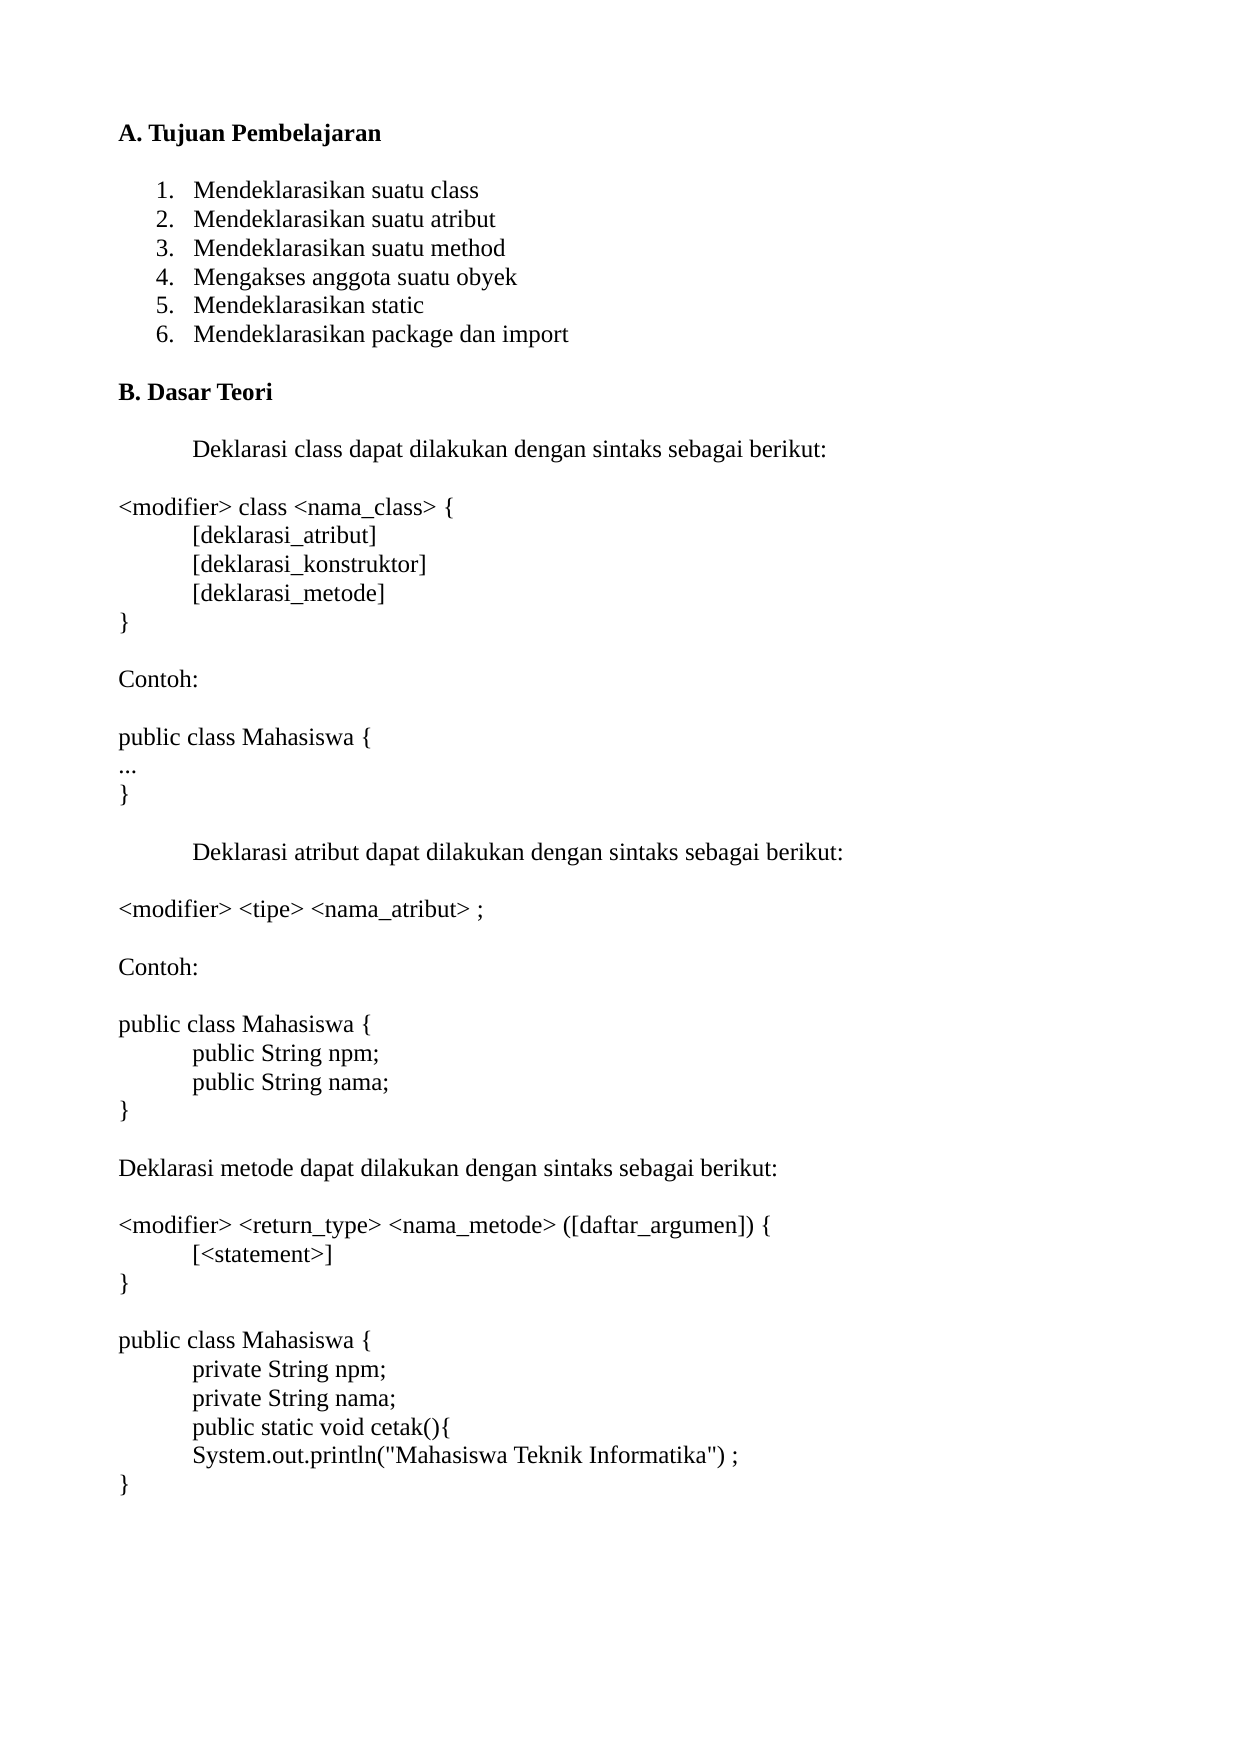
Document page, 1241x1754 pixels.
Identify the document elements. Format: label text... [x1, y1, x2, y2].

text A. Tujuan Pembelajaran [118, 118, 1122, 147]
text Deklarasi class dapat dilakukan dengan sintaks sebagai berikut: [118, 434, 1122, 463]
list Mendeklarasikan suatu atribut [156, 204, 1122, 233]
text public String npm; [118, 1038, 1122, 1067]
text } [118, 1096, 1122, 1124]
text } [118, 607, 1122, 636]
text public String nama; [118, 1067, 1122, 1096]
text public static void cetak(){ [118, 1412, 1122, 1441]
list Mendeklarasikan package dan import [156, 319, 1122, 348]
list Mendeklarasikan static [156, 291, 1122, 319]
text <modifier> class <nama_class> { [118, 492, 1122, 521]
list Mendeklarasikan suatu method [156, 233, 1122, 262]
text <modifier> <tipe> <nama_atribut> ; [118, 894, 1122, 923]
text B. Dasar Teori [118, 377, 1122, 406]
text public class Mahasiswa { [118, 722, 1122, 751]
text <modifier> <return_type> <nama_metode> ([daftar_argumen]) { [118, 1211, 1122, 1239]
list Mendeklarasikan suatu class [156, 176, 1122, 204]
text public class Mahasiswa { [118, 1326, 1122, 1354]
text Contoh: [118, 952, 1122, 981]
list Mengakses anggota suatu obyek [156, 262, 1122, 291]
text } [118, 1469, 1122, 1498]
text private String nama; [118, 1383, 1122, 1412]
text } [118, 1268, 1122, 1297]
text public class Mahasiswa { [118, 1009, 1122, 1038]
text [deklarasi_konstruktor] [118, 549, 1122, 578]
text Contoh: [118, 664, 1122, 693]
text } [118, 779, 1122, 808]
text [deklarasi_metode] [118, 578, 1122, 607]
text [deklarasi_atribut] [118, 521, 1122, 549]
text Deklarasi metode dapat dilakukan dengan sintaks sebagai berikut: [118, 1153, 1122, 1182]
text private String npm; [118, 1354, 1122, 1383]
text [<statement>] [118, 1239, 1122, 1268]
text ... [118, 751, 1122, 779]
text Deklarasi atribut dapat dilakukan dengan sintaks sebagai berikut: [118, 837, 1122, 866]
text System.out.println("Mahasiswa Teknik Informatika") ; [118, 1441, 1122, 1469]
